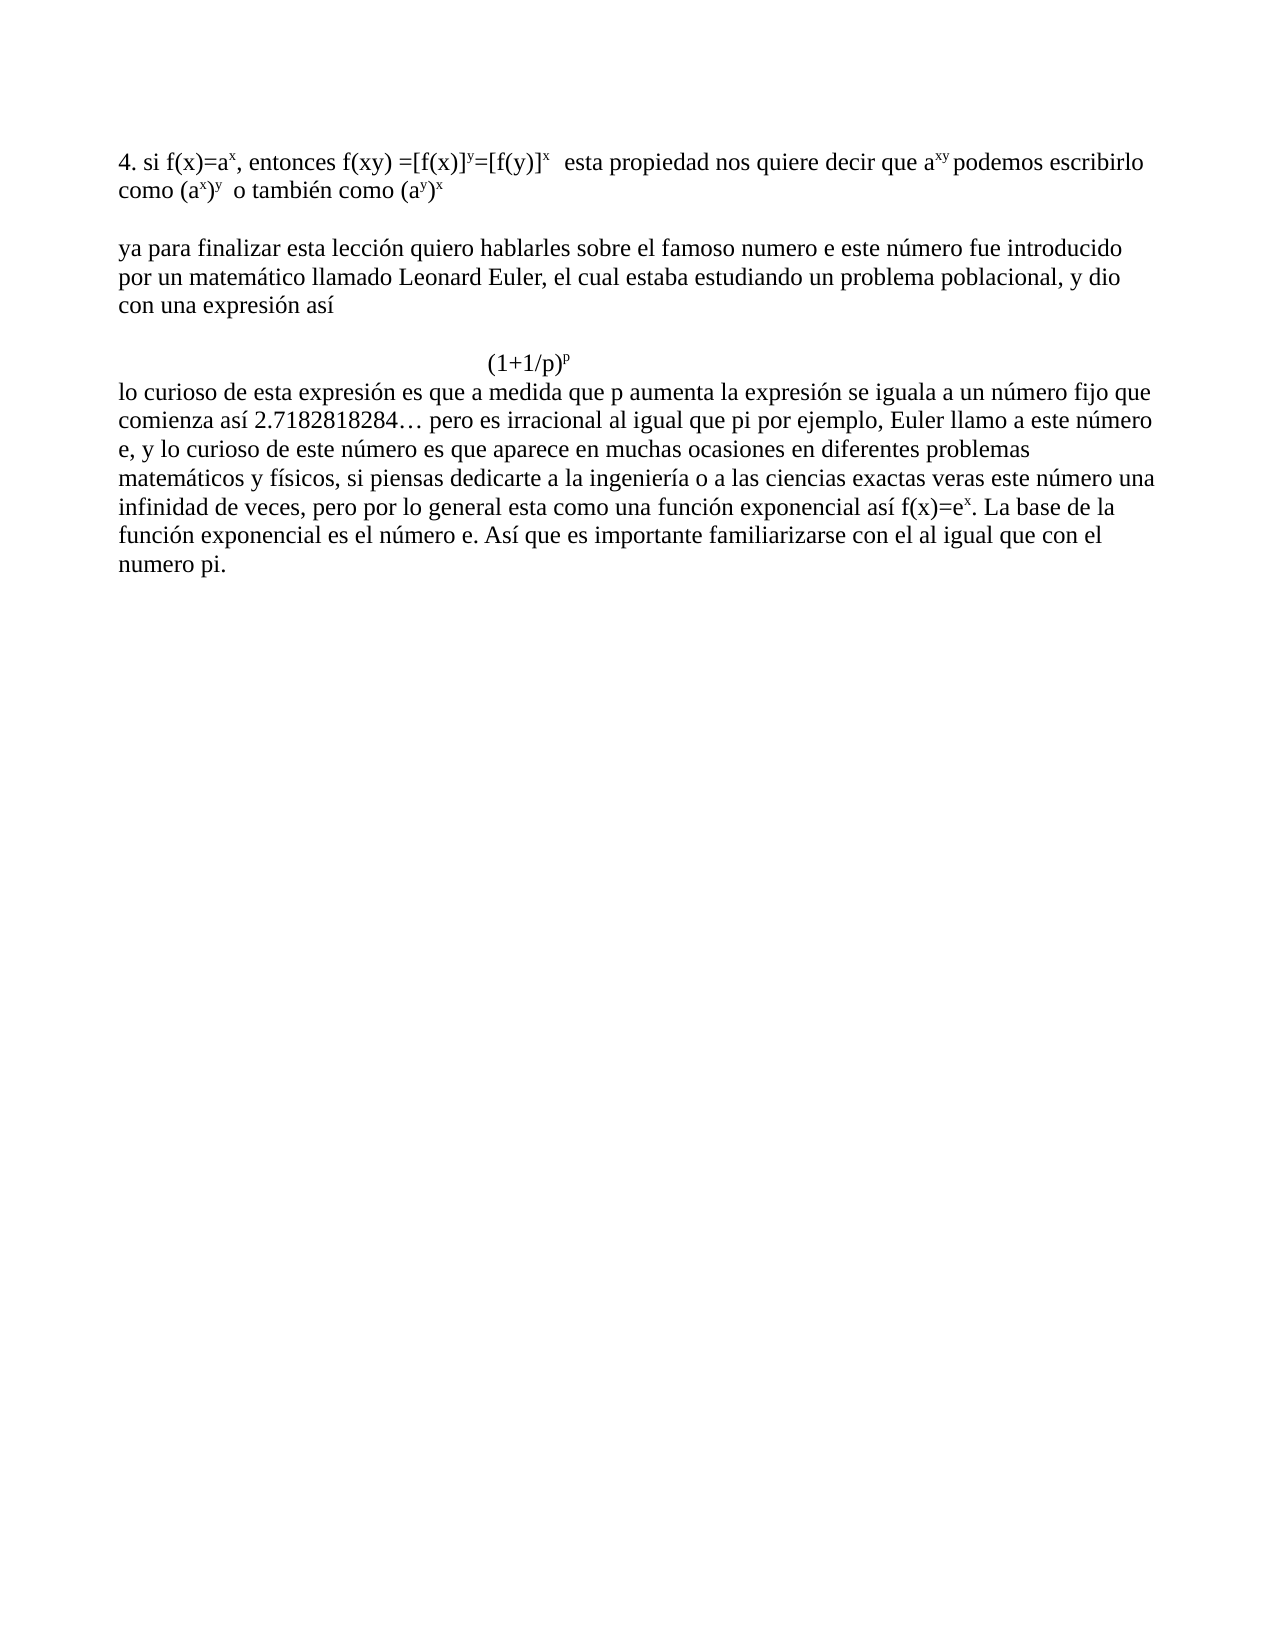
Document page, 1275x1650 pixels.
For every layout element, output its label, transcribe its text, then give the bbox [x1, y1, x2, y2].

text ya para finalizar esta lección quiero hablarles sobre el famoso numero e este número fue introducido por un matemático llamado Leonard Euler, el cual estaba estudiando un problema poblacional, y dio con una expresión así [118, 233, 1157, 319]
text (1+1/p)p [118, 348, 1157, 377]
text 4. si f(x)=ax, entonces f(xy) =[f(x)]y=[f(y)]x esta propiedad nos quiere decir que axy podemos escribirlo como (ax)y o también como (ay)x [118, 147, 1157, 204]
text lo curioso de esta expresión es que a medida que p aumenta la expresión se iguala a un número fijo que comienza así 2.7182818284… pero es irracional al igual que pi por ejemplo, Euler llamo a este número e, y lo curioso de este número es que aparece en muchas ocasiones en diferentes problemas matemáticos y físicos, si piensas dedicarte a la ingeniería o a las ciencias exactas veras este número una infinidad de veces, pero por lo general esta como una función exponencial así f(x)=ex. La base de la función exponencial es el número e. Así que es importante familiarizarse con el al igual que con el numero pi. [118, 377, 1157, 578]
